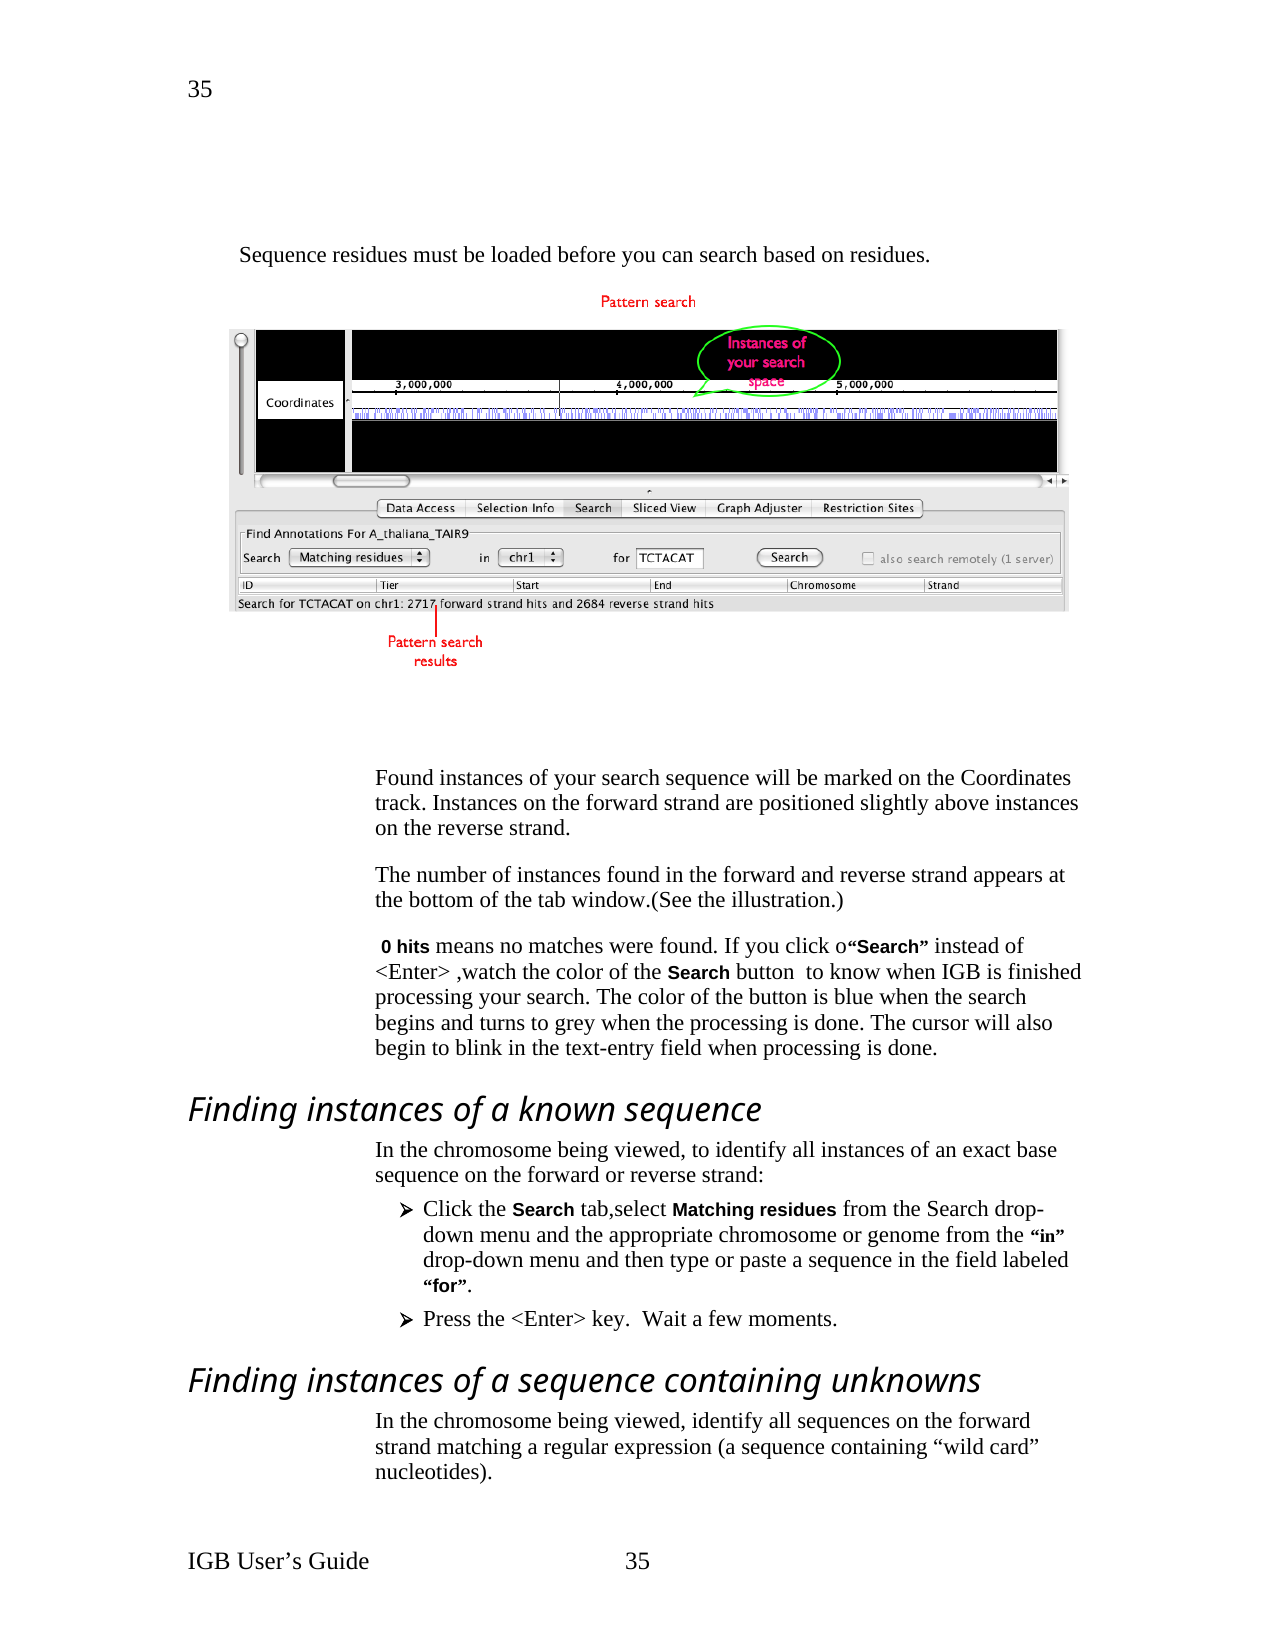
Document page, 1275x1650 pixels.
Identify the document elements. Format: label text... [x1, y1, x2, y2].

text The number of instances found in the forward and reverse strand appears at the bottom of the tab window.(See the illustration.) [375, 862, 1087, 912]
text In the chromosome being viewed, identify all sequences on the forward strand matching a regular expression (a sequence containing “wild card” nucleotides). [375, 1408, 1087, 1484]
text Found instances of your search sequence will be marked on the Coordinates track. Instances on the forward strand are positioned slightly above instances on the reverse strand. [375, 764, 1087, 841]
text Sequence residues must be loaded before you can search based on residues. [187, 242, 1087, 268]
list Press the <Enter> key. Wait a few moments. [399, 1306, 1087, 1332]
text 0 hits means no matches were found. If you click o“Search” instead of <Enter> ,watch the color of the Search button to know when IGB is finished processing your search. The color of the button is blue when the search begins and turns to grey when the processing is done. The cursor will also begin to blink in the text-entry field when processing is done. [375, 933, 1087, 1060]
text In the chromosome being viewed, to identify all instances of an exact base sequence on the forward or reverse strand: [375, 1137, 1087, 1188]
list Click the Search tab,select Matching residues from the Search drop-down menu and the appropriate chromosome or genome from the “in” drop-down menu and then type or paste a sequence in the field labeled “for”. [399, 1196, 1087, 1298]
picture [225, 290, 1071, 672]
subtitle Finding instances of a sequence containing unknowns [187, 1357, 1087, 1402]
subtitle Finding instances of a known sequence [187, 1085, 1087, 1131]
